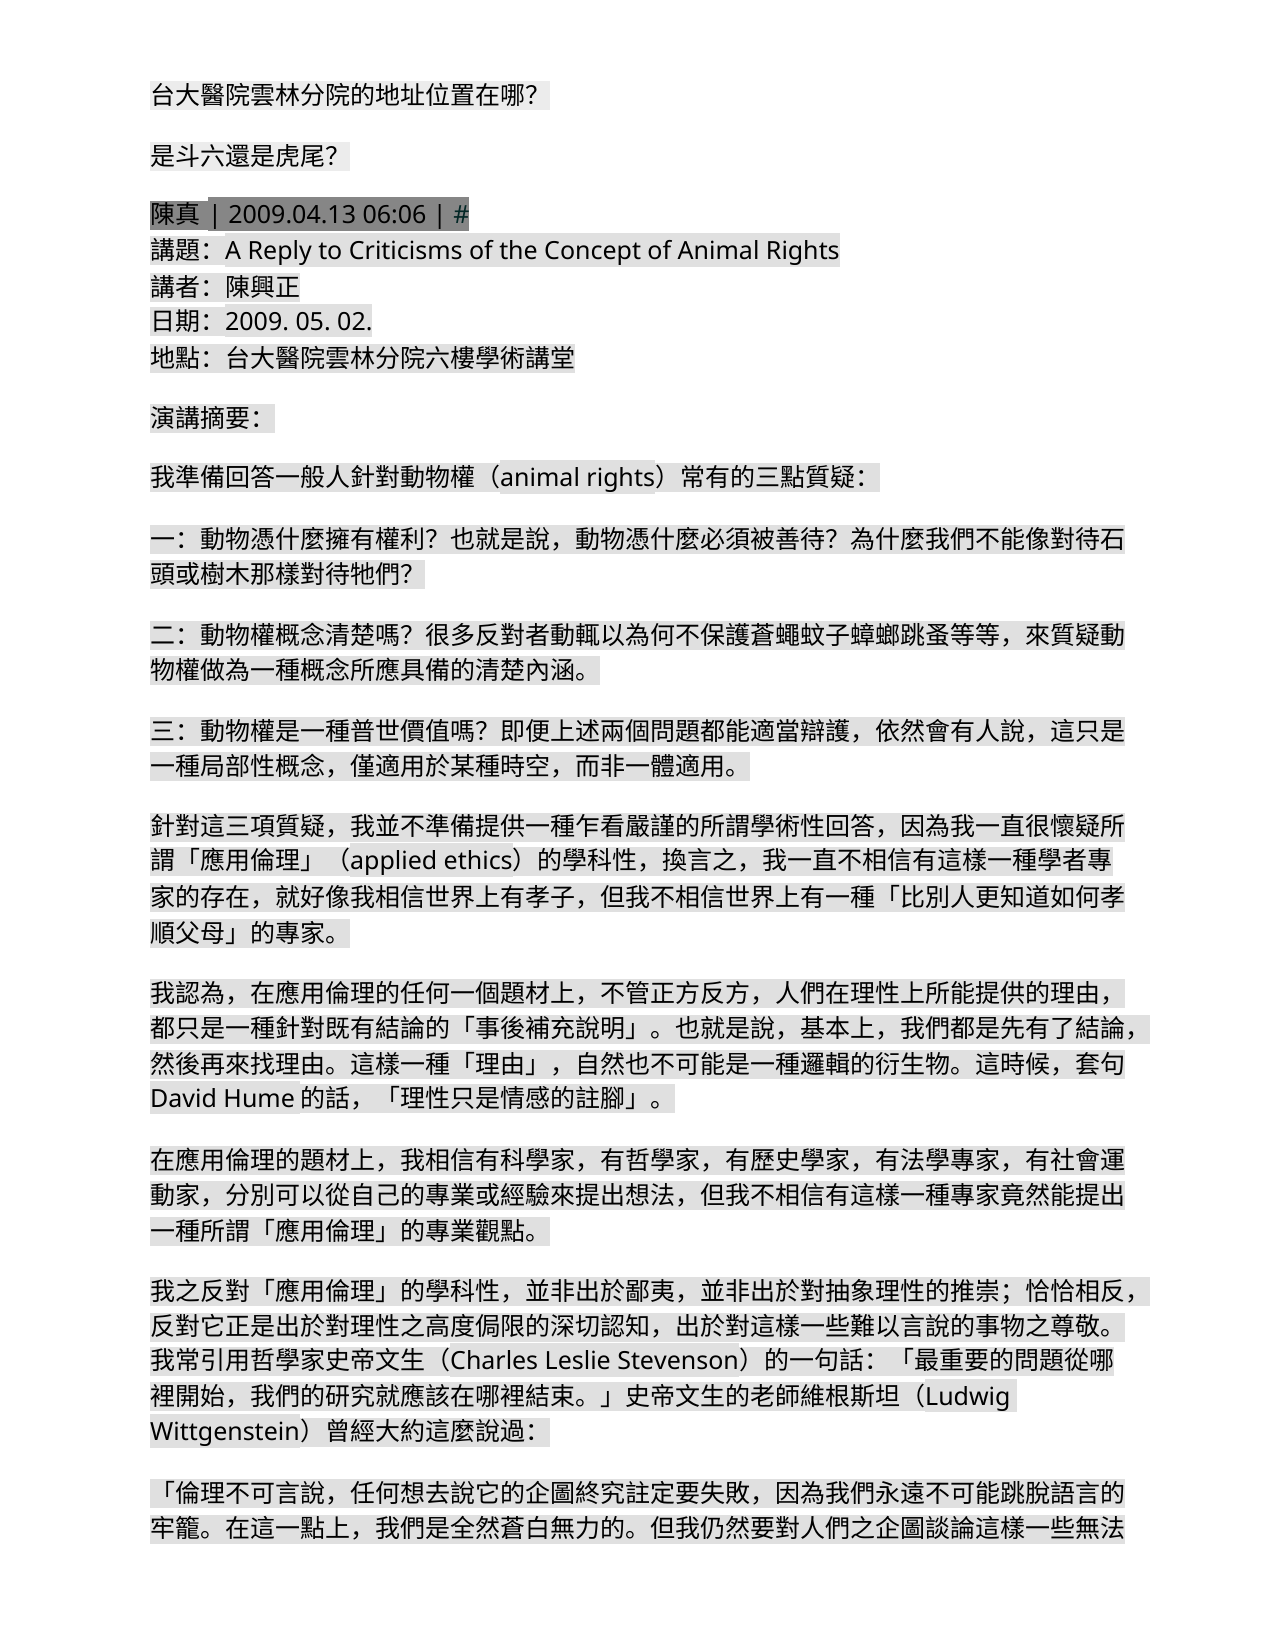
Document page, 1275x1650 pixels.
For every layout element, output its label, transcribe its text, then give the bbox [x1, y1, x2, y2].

text 二：動物權概念清楚嗎？很多反對者動輒以為何不保護蒼蠅蚊子蟑螂跳蚤等等，來質疑動物權做為一種概念所應具備的清楚內涵。 [150, 614, 1125, 685]
text 陳真 | 2009.04.13 06:06 | # [150, 196, 1125, 231]
text 是斗六還是虎尾？ [150, 135, 1125, 171]
text 「倫理不可言說，任何想去說它的企圖終究註定要失敗，因為我們永遠不可能跳脫語言的牢籠。在這一點上，我們是全然蒼白無力的。但我仍然要對人們之企圖談論這樣一些無法 [150, 1473, 1125, 1544]
text 講題：A Reply to Criticisms of the Concept of Animal Rights 講者：陳興正 日期：2009. 05. 02. 地點：台大醫院雲林分院六樓學術講堂 [150, 231, 1125, 373]
text 演講摘要： [150, 398, 1125, 433]
text 針對這三項質疑，我並不準備提供一種乍看嚴謹的所謂學術性回答，因為我一直很懷疑所謂「應用倫理」（applied ethics）的學科性，換言之，我一直不相信有這樣一種學者專家的存在，就好像我相信世界上有孝子，但我不相信世界上有一種「比別人更知道如何孝順父母」的專家。 [150, 806, 1125, 948]
text 台大醫院雲林分院的地址位置在哪？ [150, 75, 1125, 110]
text 我準備回答一般人針對動物權（animal rights）常有的三點質疑： [150, 458, 1125, 494]
text 我之反對「應用倫理」的學科性，並非出於鄙夷，並非出於對抽象理性的推崇；恰恰相反，反對它正是出於對理性之高度侷限的深切認知，出於對這樣一些難以言說的事物之尊敬。我常引用哲學家史帝文生（Charles Leslie Stevenson）的一句話：「最重要的問題從哪裡開始，我們的研究就應該在哪裡結束。」史帝文生的老師維根斯坦（Ludwig Wittgenstein）曾經大約這麼說過： [150, 1271, 1125, 1448]
text 一：動物憑什麼擁有權利？也就是說，動物憑什麼必須被善待？為什麼我們不能像對待石頭或樹木那樣對待牠們？ [150, 519, 1125, 589]
text 我認為，在應用倫理的任何一個題材上，不管正方反方，人們在理性上所能提供的理由，都只是一種針對既有結論的「事後補充說明」。也就是說，基本上，我們都是先有了結論，然後再來找理由。這樣一種「理由」，自然也不可能是一種邏輯的衍生物。這時候，套句David Hume的話，「理性只是情感的註腳」。 [150, 973, 1125, 1114]
text 三：動物權是一種普世價值嗎？即便上述兩個問題都能適當辯護，依然會有人說，這只是一種局部性概念，僅適用於某種時空，而非一體適用。 [150, 710, 1125, 781]
text 在應用倫理的題材上，我相信有科學家，有哲學家，有歷史學家，有法學專家，有社會運動家，分別可以從自己的專業或經驗來提出想法，但我不相信有這樣一種專家竟然能提出一種所謂「應用倫理」的專業觀點。 [150, 1139, 1125, 1246]
